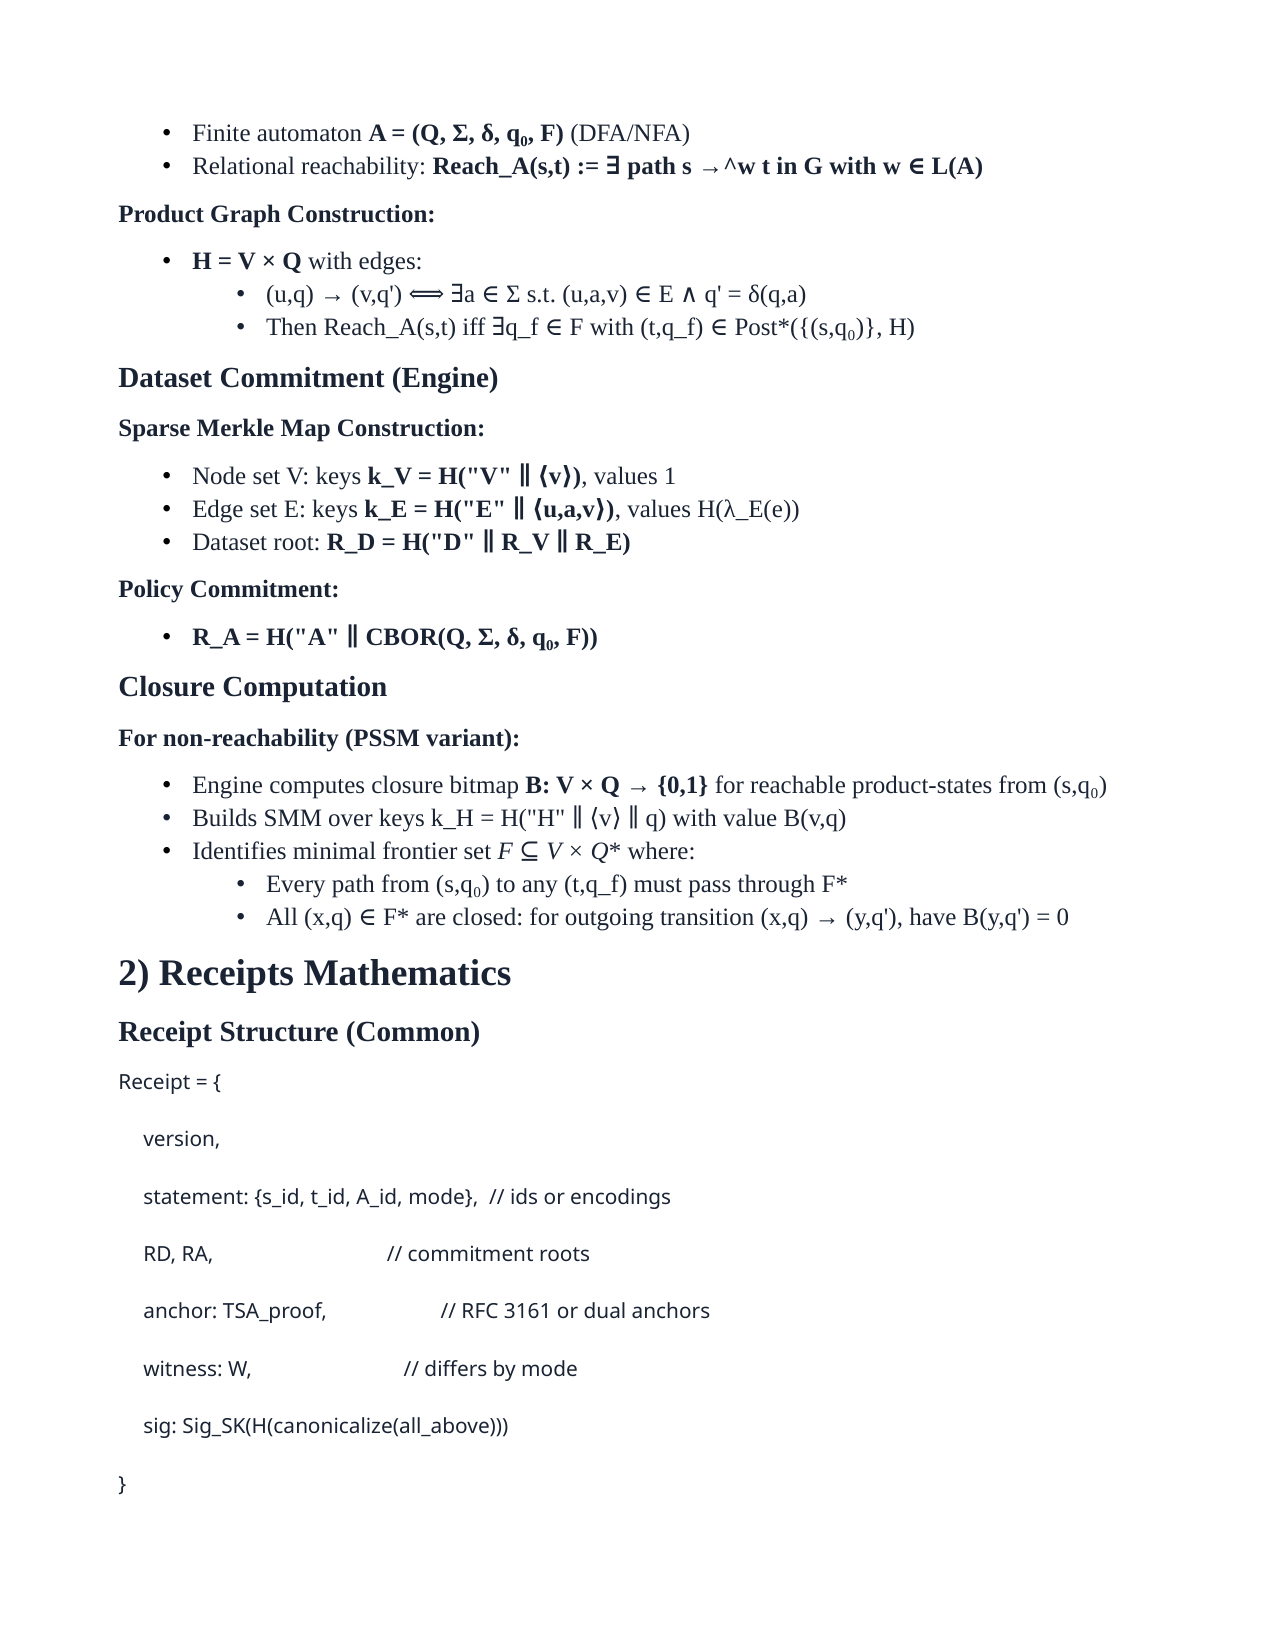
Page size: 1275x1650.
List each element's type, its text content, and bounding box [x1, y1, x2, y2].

text Product Graph Construction: [118, 199, 1157, 227]
text version, [118, 1124, 1157, 1153]
text Policy Commitment: [118, 574, 1157, 603]
list Relational reachability: Reach_A(s,t) := ∃ path s →^w t in G with w ∈ L(A) [162, 151, 1157, 180]
subtitle 2) Receipts Mathematics [118, 950, 1157, 993]
list Builds SMM over keys k_H = H("H" ∥ ⟨v⟩ ∥ q) with value B(v,q) [162, 803, 1157, 832]
text sig: Sig_SK(H(canonicalize(all_above))) [118, 1411, 1157, 1440]
subtitle Closure Computation [118, 669, 1157, 703]
list Node set V: keys k_V = H("V" ∥ ⟨v⟩), values 1 [162, 461, 1157, 489]
text For non-reachability (PSSM variant): [118, 723, 1157, 751]
subtitle Dataset Commitment (Engine) [118, 360, 1157, 393]
list Then Reach_A(s,t) iff ∃q_f ∈ F with (t,q_f) ∈ Post*({(s,q₀)}, H) [236, 312, 1157, 341]
text statement: {s_id, t_id, A_id, mode}, // ids or encodings [118, 1182, 1157, 1210]
list Engine computes closure bitmap B: V × Q → {0,1} for reachable product-states from (s,q₀) [162, 770, 1157, 799]
list H = V × Q with edges: [162, 246, 1157, 275]
text witness: W, // differs by mode [118, 1354, 1157, 1383]
list Edge set E: keys k_E = H("E" ∥ ⟨u,a,v⟩), values H(λ_E(e)) [162, 494, 1157, 522]
list All (x,q) ∈ F* are closed: for outgoing transition (x,q) → (y,q'), have B(y,q') = 0 [236, 902, 1157, 931]
list Finite automaton A = (Q, Σ, δ, q₀, F) (DFA/NFA) [162, 118, 1157, 147]
list Identifies minimal frontier set F ⊆ V × Q* where: [162, 836, 1157, 865]
text Receipt = { [118, 1067, 1157, 1096]
text Sparse Merkle Map Construction: [118, 413, 1157, 442]
text anchor: TSA_proof, // RFC 3161 or dual anchors [118, 1297, 1157, 1325]
subtitle Receipt Structure (Common) [118, 1014, 1157, 1048]
list Dataset root: R_D = H("D" ∥ R_V ∥ R_E) [162, 527, 1157, 556]
list (u,q) → (v,q') ⟺ ∃a ∈ Σ s.t. (u,a,v) ∈ E ∧ q' = δ(q,a) [236, 279, 1157, 308]
list Every path from (s,q₀) to any (t,q_f) must pass through F* [236, 869, 1157, 898]
text RD, RA, // commitment roots [118, 1239, 1157, 1268]
text } [118, 1469, 1157, 1497]
list R_A = H("A" ∥ CBOR(Q, Σ, δ, q₀, F)) [162, 622, 1157, 651]
